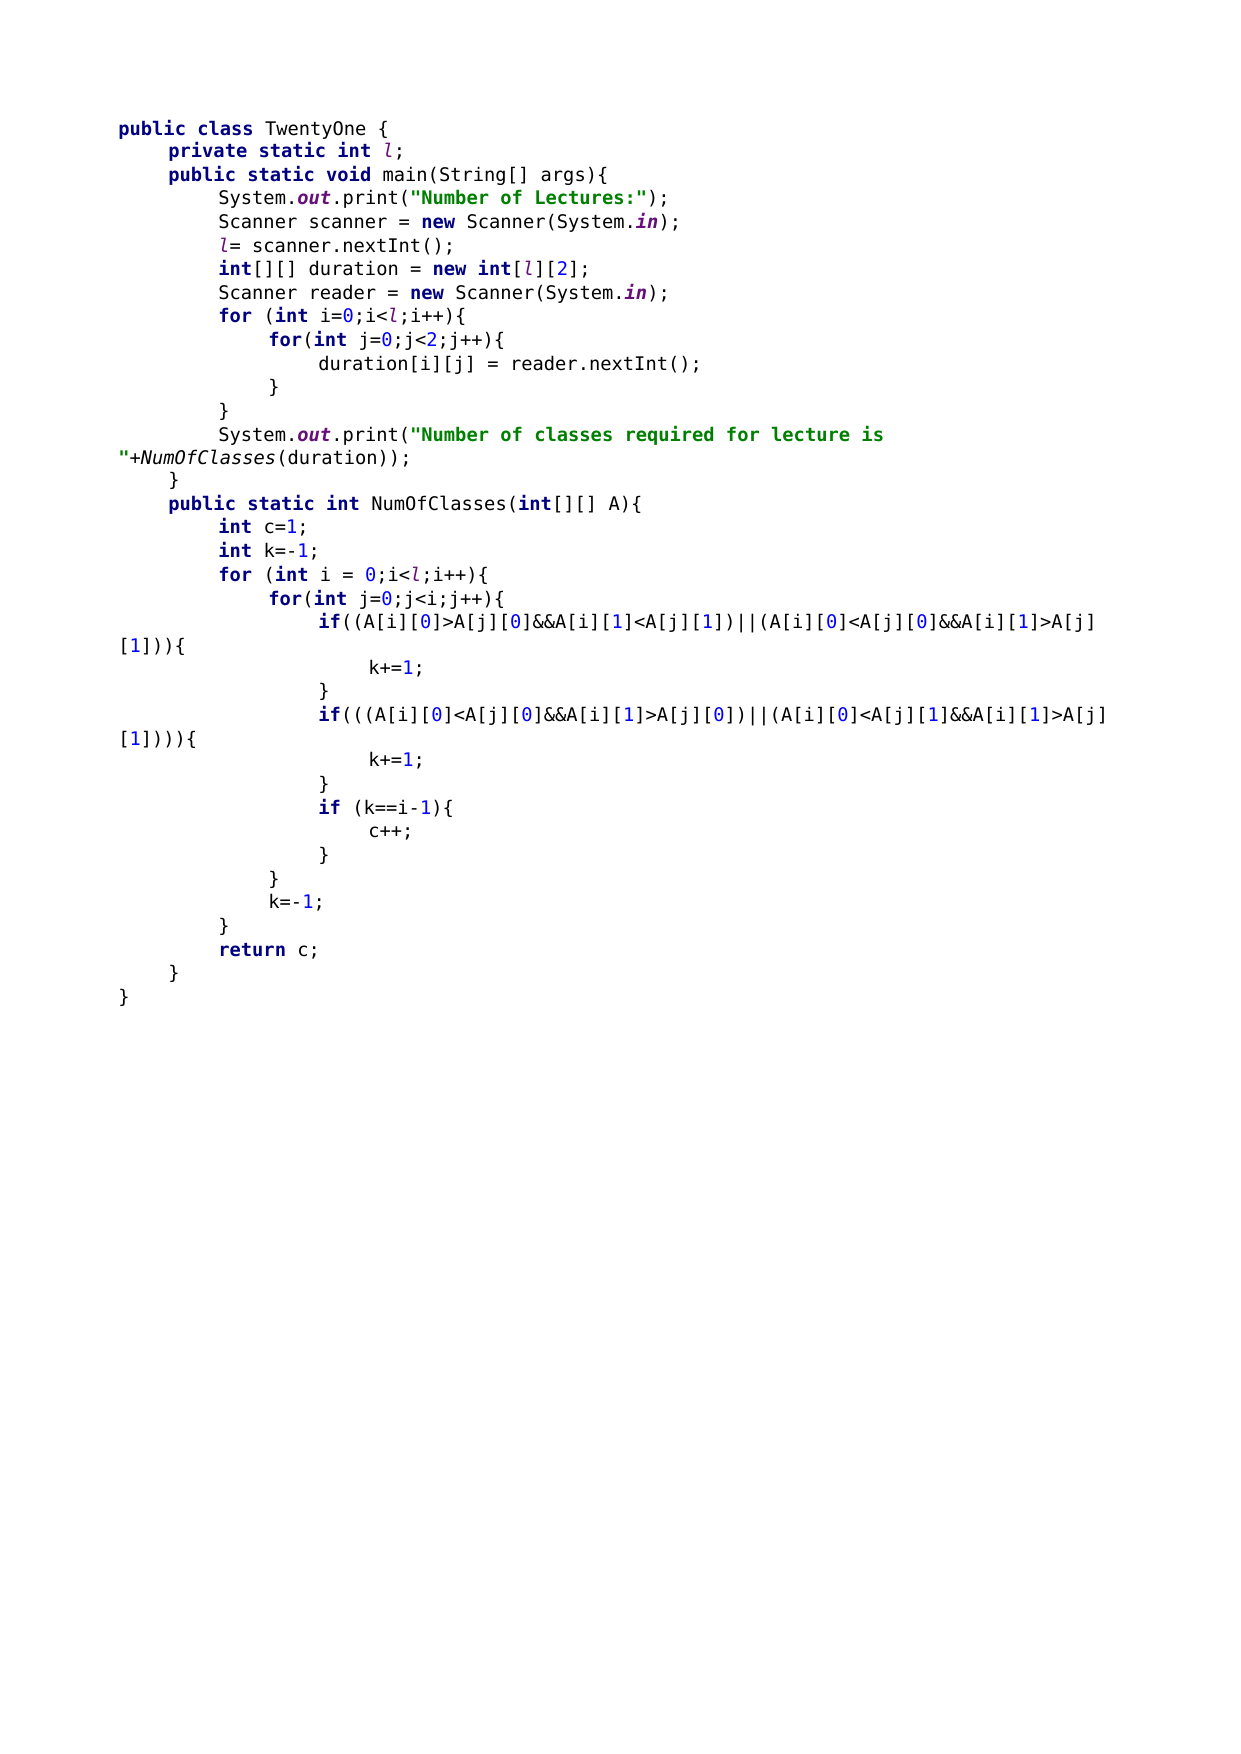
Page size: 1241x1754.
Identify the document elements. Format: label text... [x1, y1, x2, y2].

text k+=1; [118, 657, 1122, 680]
text } [118, 773, 1122, 797]
text } [118, 680, 1122, 704]
text System.out.print("Number of Lectures:"); [118, 187, 1122, 211]
text public static void main(String[] args){ [118, 164, 1122, 187]
text } [118, 844, 1122, 868]
text } [118, 469, 1122, 493]
text if (k==i-1){ [118, 797, 1122, 820]
text } [118, 400, 1122, 424]
text int[][] duration = new int[l][2]; [118, 258, 1122, 282]
text Scanner scanner = new Scanner(System.in); [118, 211, 1122, 234]
text int c=1; [118, 517, 1122, 540]
text if((A[i][0]>A[j][0]&&A[i][1]<A[j][1])||(A[i][0]<A[j][0]&&A[i][1]>A[j][1])){ [118, 611, 1122, 657]
text int k=-1; [118, 540, 1122, 564]
text for (int i=0;i<l;i++){ [118, 306, 1122, 329]
text public static int NumOfClasses(int[][] A){ [118, 493, 1122, 517]
text System.out.print("Number of classes required for lecture is "+NumOfClasses(duration)); [118, 424, 1122, 469]
text k+=1; [118, 749, 1122, 773]
text } [118, 868, 1122, 891]
text l= scanner.nextInt(); [118, 234, 1122, 258]
text for (int i = 0;i<l;i++){ [118, 564, 1122, 587]
text private static int l; [118, 140, 1122, 164]
text return c; [118, 939, 1122, 962]
text k=-1; [118, 891, 1122, 915]
text Scanner reader = new Scanner(System.in); [118, 282, 1122, 306]
text } [118, 986, 1122, 1008]
text c++; [118, 820, 1122, 844]
text public class TwentyOne { [118, 118, 1122, 140]
text for(int j=0;j<2;j++){ [118, 329, 1122, 353]
text if(((A[i][0]<A[j][0]&&A[i][1]>A[j][0])||(A[i][0]<A[j][1]&&A[i][1]>A[j][1]))){ [118, 704, 1122, 749]
text } [118, 915, 1122, 939]
text for(int j=0;j<i;j++){ [118, 587, 1122, 611]
text } [118, 376, 1122, 400]
text } [118, 962, 1122, 986]
text duration[i][j] = reader.nextInt(); [118, 353, 1122, 376]
